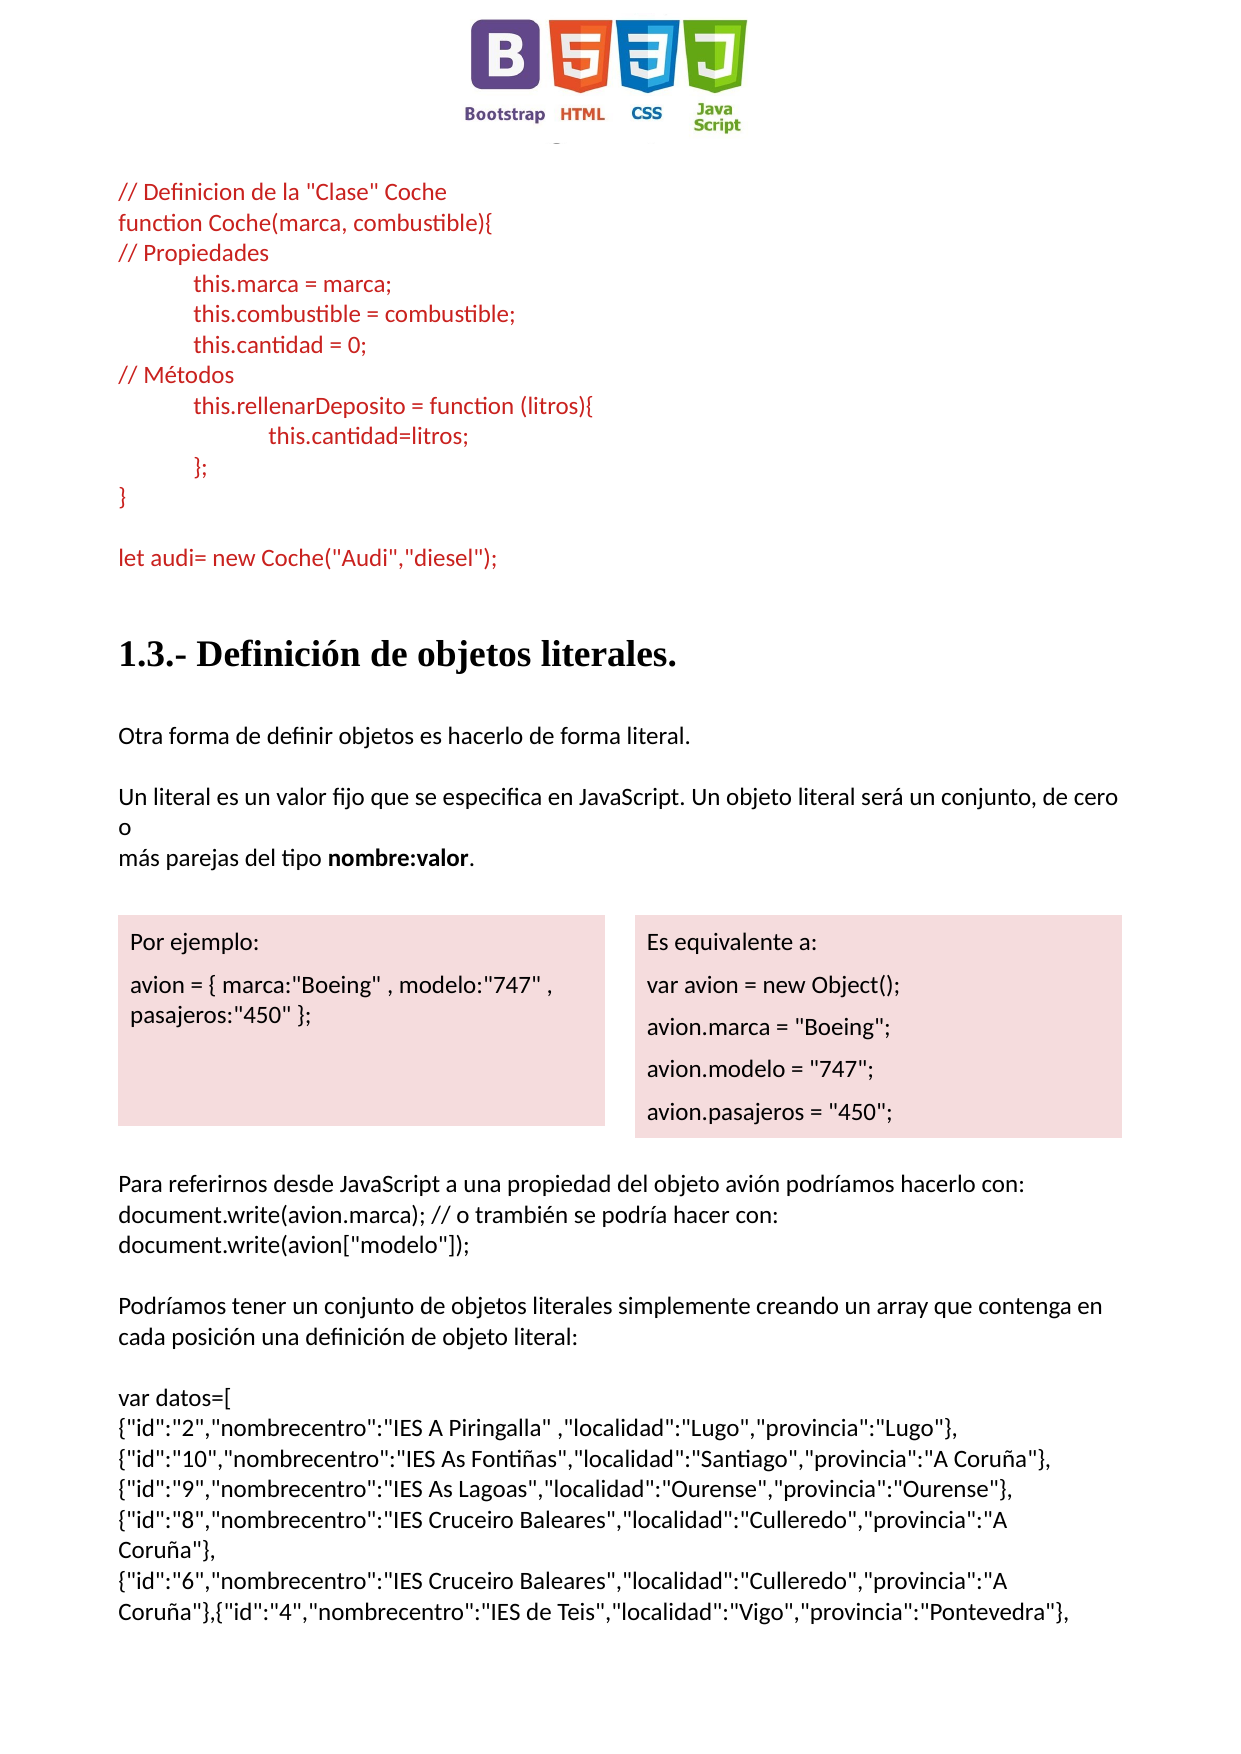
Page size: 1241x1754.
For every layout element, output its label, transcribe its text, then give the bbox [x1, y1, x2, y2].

text Podríamos tener un conjunto de objetos literales simplemente creando un array que contenga en [118, 1291, 1122, 1321]
text this.marca = marca; [118, 268, 1122, 298]
text Coruña"},{"id":"4","nombrecentro":"IES de Teis","localidad":"Vigo","provincia":"Pontevedra"}, [118, 1596, 1122, 1626]
picture [456, 13, 756, 144]
text function Coche(marca, combustible){ [118, 207, 1122, 237]
text let audi= new Coche("Audi","diesel"); [118, 543, 1122, 573]
text this.rellenarDeposito = function (litros){ [118, 390, 1122, 421]
text } [118, 482, 1122, 512]
text {"id":"6","nombrecentro":"IES Cruceiro Baleares","localidad":"Culleredo","provincia":"A [118, 1565, 1122, 1596]
subtitle 1.3.- Definición de objetos literales. [118, 631, 1122, 674]
text Por ejemplo: [118, 915, 605, 969]
text más parejas del tipo nombre:valor. [118, 842, 1122, 872]
text avion.marca = "Boeing"; [635, 1011, 1122, 1053]
text Es equivalente a: [635, 915, 1122, 969]
text this.combustible = combustible; [118, 298, 1122, 329]
text this.cantidad=litros; [118, 421, 1122, 451]
text // Propiedades [118, 237, 1122, 268]
text // Definicion de la "Clase" Coche [118, 176, 1122, 207]
text cada posición una definición de objeto literal: [118, 1321, 1122, 1352]
text avion = { marca:"Boeing" , modelo:"747" , pasajeros:"450" }; [118, 969, 605, 1042]
text {"id":"10","nombrecentro":"IES As Fontiñas","localidad":"Santiago","provincia":"A Coruña"}, [118, 1443, 1122, 1474]
text {"id":"8","nombrecentro":"IES Cruceiro Baleares","localidad":"Culleredo","provincia":"A [118, 1504, 1122, 1535]
text avion.pasajeros = "450"; [635, 1096, 1122, 1138]
text document.write(avion["modelo"]); [118, 1229, 1122, 1260]
text document.write(avion.marca); // o trambién se podría hacer con: [118, 1199, 1122, 1229]
text var avion = new Object(); [635, 969, 1122, 1011]
text Para referirnos desde JavaScript a una propiedad del objeto avión podríamos hacerlo con: [118, 1168, 1122, 1199]
text Un literal es un valor fijo que se especifica en JavaScript. Un objeto literal será un conjunto, de cero o [118, 781, 1122, 842]
text avion.modelo = "747"; [635, 1053, 1122, 1096]
text Otra forma de definir objetos es hacerlo de forma literal. [118, 720, 1122, 750]
text Coruña"}, [118, 1535, 1122, 1565]
text {"id":"9","nombrecentro":"IES As Lagoas","localidad":"Ourense","provincia":"Ourense"}, [118, 1474, 1122, 1504]
text }; [118, 451, 1122, 482]
text this.cantidad = 0; [118, 329, 1122, 359]
text // Métodos [118, 359, 1122, 390]
text {"id":"2","nombrecentro":"IES A Piringalla" ,"localidad":"Lugo","provincia":"Lugo"}, [118, 1413, 1122, 1443]
text var datos=[ [118, 1382, 1122, 1413]
